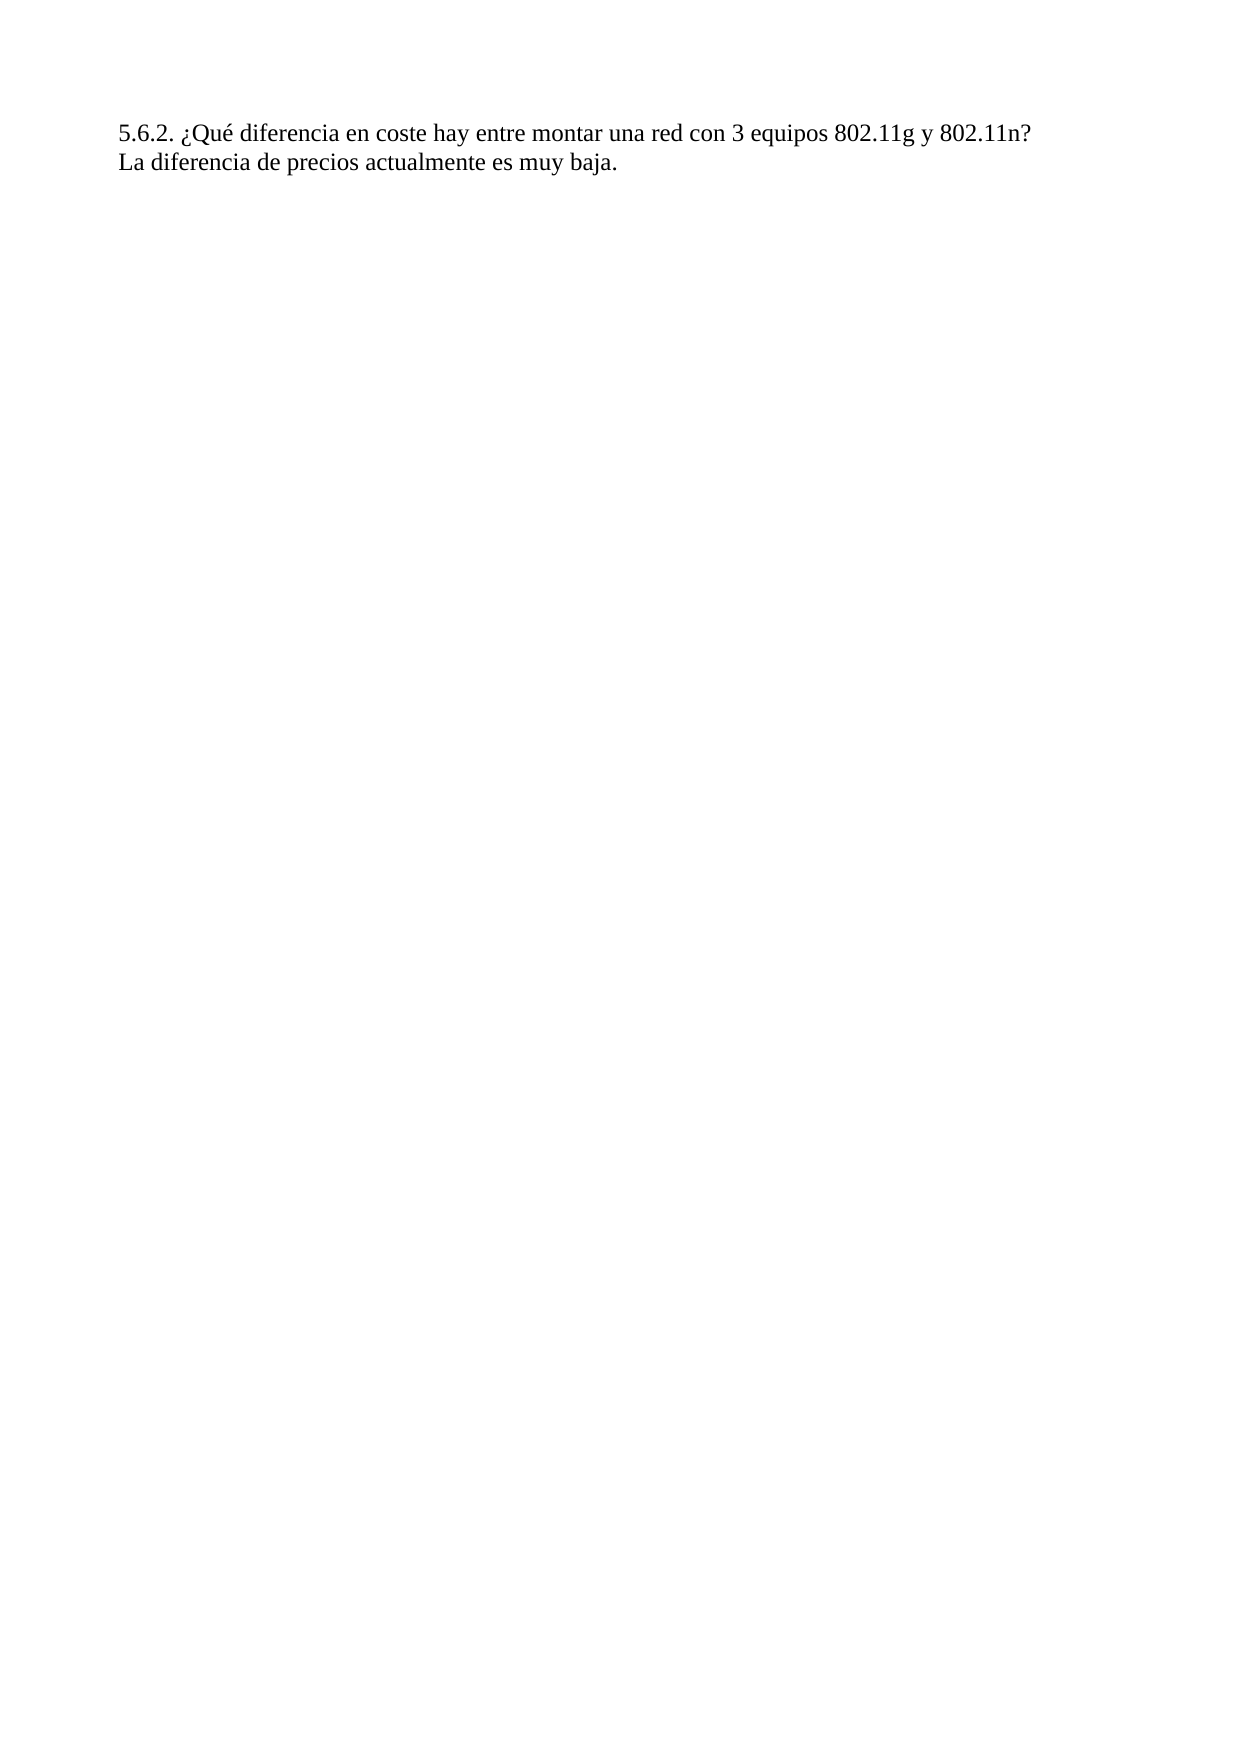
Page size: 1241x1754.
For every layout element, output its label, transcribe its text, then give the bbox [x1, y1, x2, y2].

text 5.6.2. ¿Qué diferencia en coste hay entre montar una red con 3 equipos 802.11g y 802.11n? [118, 118, 1122, 147]
text La diferencia de precios actualmente es muy baja. [118, 147, 1122, 176]
